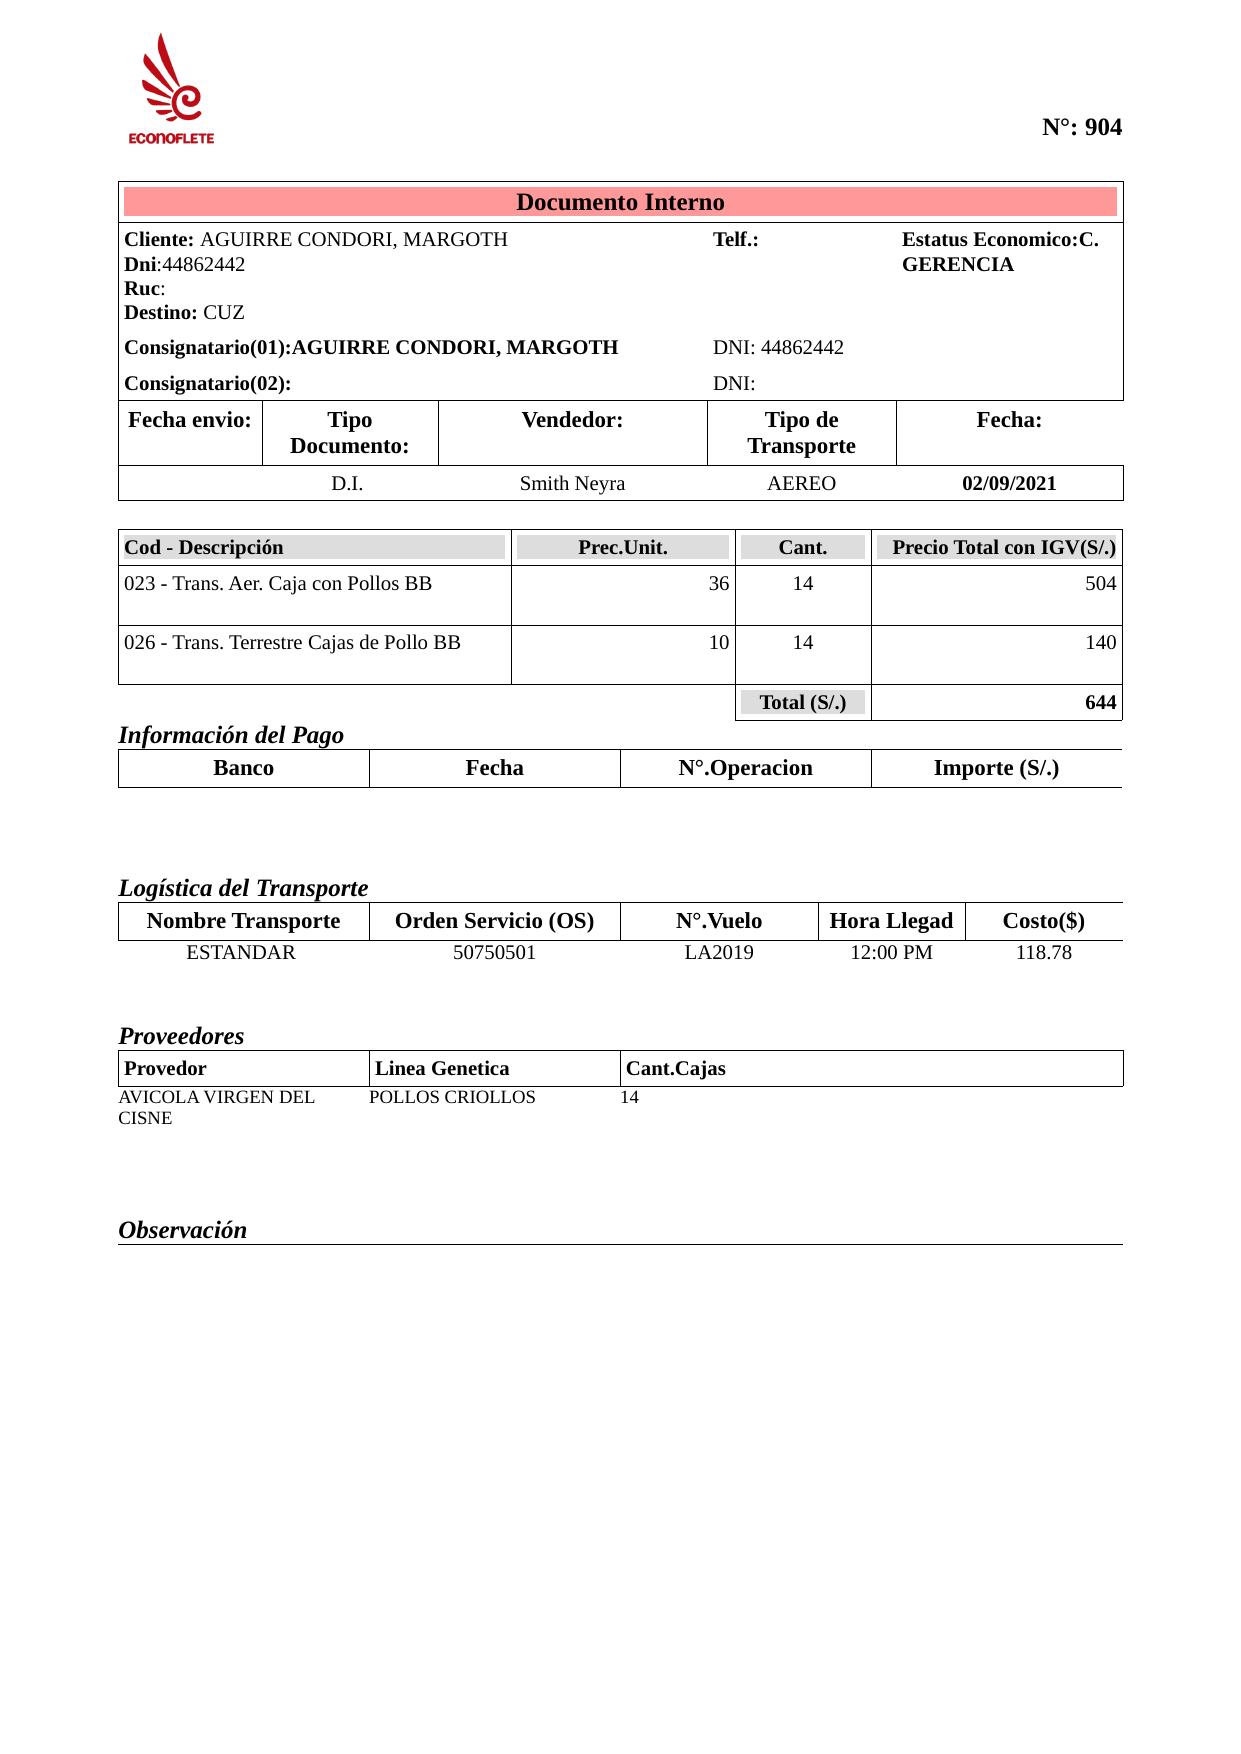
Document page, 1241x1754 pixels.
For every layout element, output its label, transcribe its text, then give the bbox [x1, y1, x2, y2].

table_cell [871, 815, 1122, 844]
table_cell Consignatario(02): [119, 365, 707, 400]
table_cell 02/09/2021 [896, 466, 1123, 500]
table_header Hora Llegad [819, 903, 965, 939]
table_cell LA2019 [620, 941, 818, 964]
table_cell DNI: [707, 365, 1123, 400]
table_cell [511, 685, 735, 720]
table_cell [369, 1194, 620, 1215]
table_cell [369, 993, 620, 1021]
table_cell [369, 788, 620, 815]
table_cell [965, 964, 1123, 992]
table_cell [620, 788, 871, 815]
table_cell 36 [512, 566, 735, 624]
table_cell [871, 788, 1122, 815]
table_cell [118, 1150, 369, 1172]
table_cell 023 - Trans. Aer. Caja con Pollos BB [119, 566, 511, 624]
table_cell [620, 1172, 1123, 1193]
table_cell Estatus Economico:C. GERENCIA [896, 223, 1123, 329]
table_header N°.Operacion [621, 750, 871, 787]
table_cell 504 [872, 566, 1122, 624]
table_cell [369, 1129, 620, 1150]
text Observación [118, 1215, 1122, 1244]
table_cell [620, 1129, 1123, 1150]
table_cell [118, 844, 369, 873]
table_header N°.Vuelo [621, 903, 818, 939]
table_cell [369, 815, 620, 844]
table_cell 644 [872, 685, 1122, 720]
table_cell [118, 1172, 369, 1193]
table_cell AEREO [707, 466, 896, 500]
table_header Precio Total con IGV(S/.) [872, 530, 1122, 565]
picture [118, 32, 225, 144]
table_header Provedor [119, 1051, 369, 1086]
table_header Cant. [736, 530, 871, 565]
table_cell [118, 815, 369, 844]
table_cell DNI: 44862442 [707, 329, 1123, 365]
text Proveedores [118, 1021, 1122, 1050]
table_header Cant.Cajas [621, 1051, 1123, 1086]
table_header Documento Interno [119, 182, 1123, 222]
table_cell 14 [620, 1087, 1123, 1129]
table_cell [871, 844, 1122, 873]
table_header Importe (S/.) [872, 750, 1122, 787]
table_cell POLLOS CRIOLLOS [369, 1087, 620, 1129]
table_header Nombre Transporte [119, 903, 369, 939]
table_cell [118, 964, 369, 992]
table_cell [620, 815, 871, 844]
table_cell [119, 466, 262, 500]
table_cell [620, 1150, 1123, 1172]
table_cell Telf.: [707, 223, 896, 329]
table_cell 14 [736, 566, 871, 624]
table_cell Fecha: [897, 401, 1123, 465]
table_cell Total (S/.) [736, 685, 871, 720]
table_cell Fecha envio: [119, 401, 262, 465]
table_cell [118, 1194, 369, 1215]
table_cell Tipo Documento: [263, 401, 438, 465]
table_cell [620, 1194, 1123, 1215]
table_cell [118, 685, 511, 720]
table_cell [369, 964, 620, 992]
table_header Cod - Descripción [119, 530, 511, 565]
table_cell [620, 844, 871, 873]
text Logística del Transporte [118, 873, 1122, 902]
table_cell [369, 844, 620, 873]
table_header Costo($) [966, 903, 1123, 939]
table_header Fecha [370, 750, 620, 787]
table_cell 10 [512, 626, 735, 684]
table_header [118, 1245, 1123, 1268]
table_header Linea Genetica [370, 1051, 620, 1086]
table_cell [369, 1172, 620, 1193]
table_cell [818, 993, 965, 1021]
table_cell [118, 993, 369, 1021]
table_cell [118, 1129, 369, 1150]
table_cell Tipo de Transporte [708, 401, 896, 465]
table_cell [118, 788, 369, 815]
table_cell 50750501 [369, 941, 620, 964]
table_cell 14 [736, 626, 871, 684]
table_cell 026 - Trans. Terrestre Cajas de Pollo BB [119, 626, 511, 684]
text Información del Pago [118, 720, 1122, 749]
table_cell 12:00 PM [818, 941, 965, 964]
table_cell [369, 1150, 620, 1172]
table_cell AVICOLA VIRGEN DEL CISNE [118, 1087, 369, 1129]
table_cell [620, 993, 818, 1021]
table_cell Consignatario(01):AGUIRRE CONDORI, MARGOTH [119, 329, 707, 365]
table_cell [965, 993, 1123, 1021]
table_cell ESTANDAR [118, 941, 369, 964]
table_cell Vendedor: [439, 401, 707, 465]
table_cell [818, 964, 965, 992]
table_header Orden Servicio (OS) [370, 903, 620, 939]
table_cell Smith Neyra [438, 466, 707, 500]
table_header Prec.Unit. [512, 530, 735, 565]
table_cell [620, 964, 818, 992]
table_cell Cliente: AGUIRRE CONDORI, MARGOTH Dni:44862442 Ruc: Destino: CUZ [119, 223, 707, 329]
table_cell 140 [872, 626, 1122, 684]
table_cell 118.78 [965, 941, 1123, 964]
table_cell D.I. [262, 466, 438, 500]
table_header Banco [119, 750, 369, 787]
